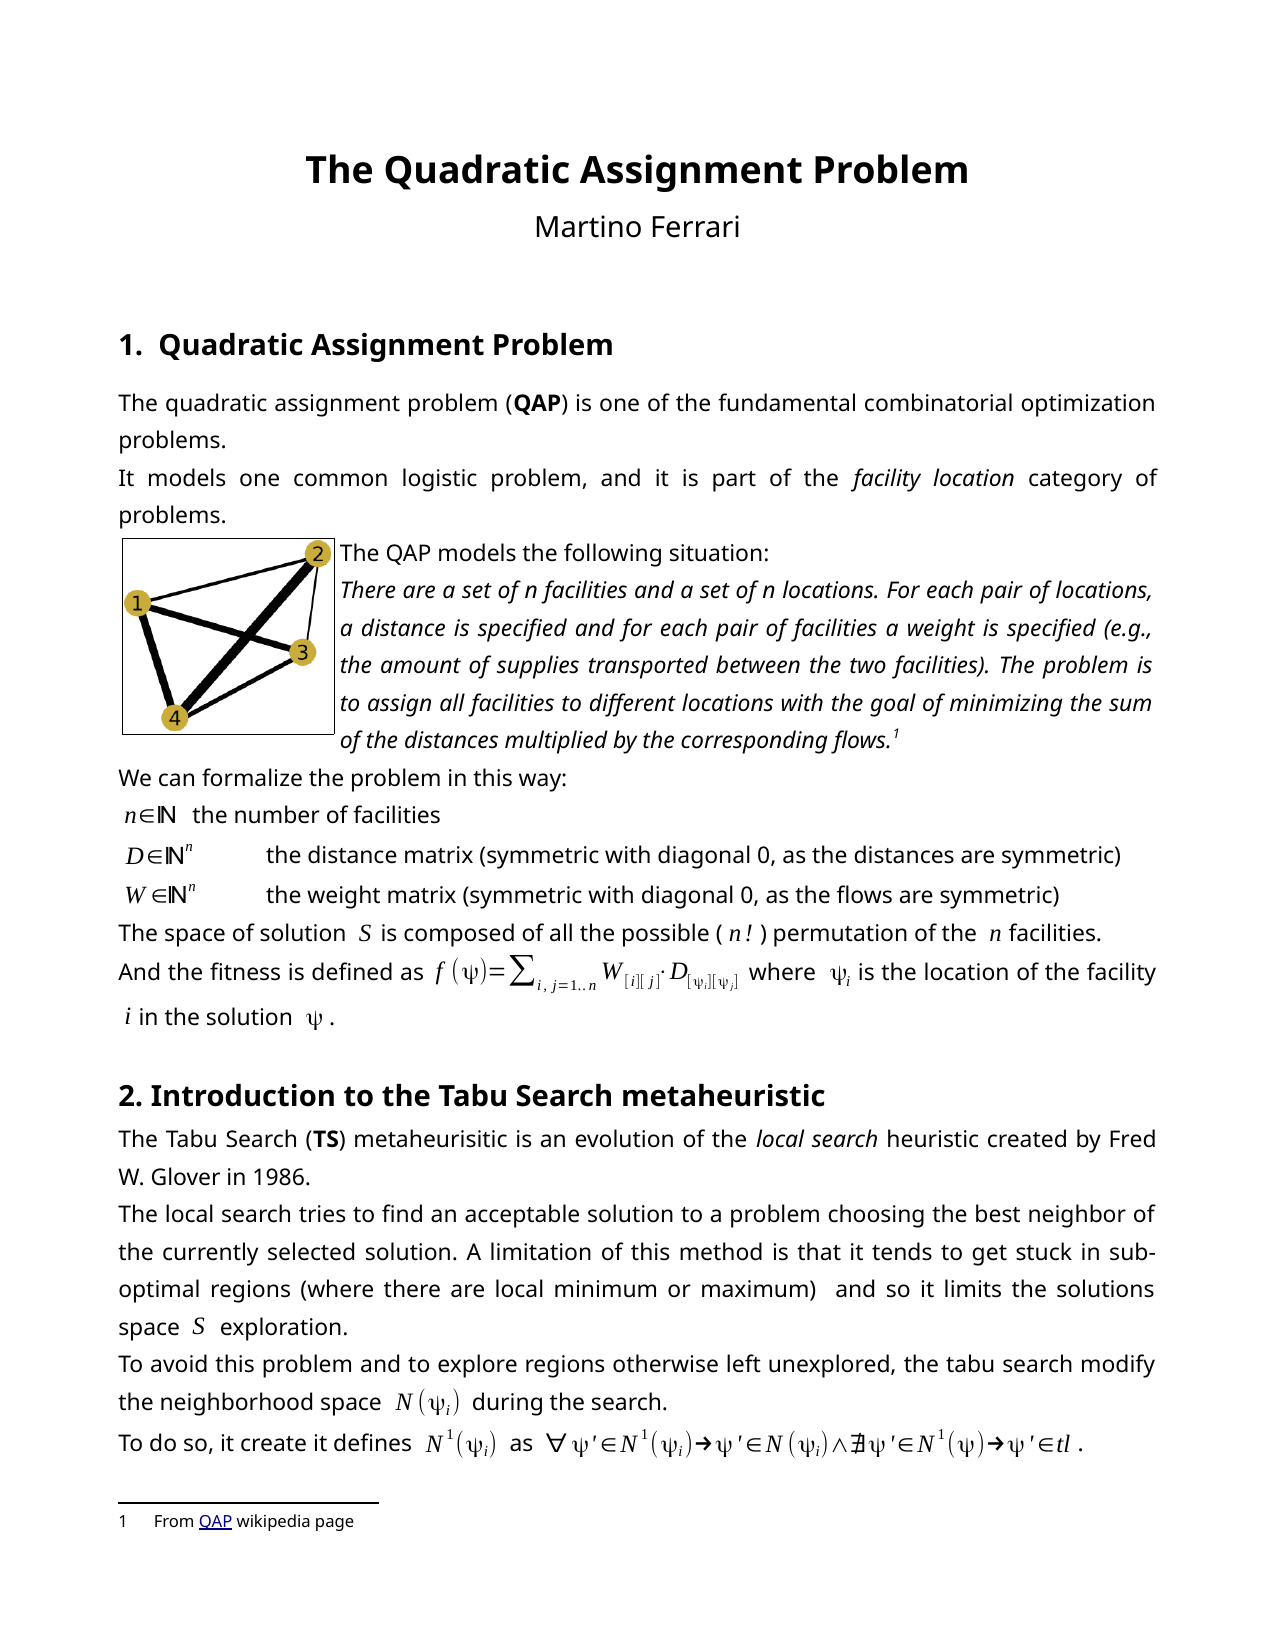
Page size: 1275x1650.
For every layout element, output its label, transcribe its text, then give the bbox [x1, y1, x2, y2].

text The QAP models the following situation: [118, 536, 1157, 568]
text Martino Ferrari [118, 207, 1157, 246]
text the weight matrix (symmetric with diagonal 0, as the flows are symmetric) [118, 877, 1157, 911]
text It models one common logistic problem, and it is part of the facility location category of problems. [118, 461, 1157, 530]
text We can formalize the problem in this way: [118, 761, 1157, 793]
text 2. Introduction to the Tabu Search metaheuristic [118, 1075, 1157, 1115]
text The quadratic assignment problem (QAP) is one of the fundamental combinatorial optimization problems. [118, 386, 1157, 455]
text the number of facilities [118, 799, 1157, 831]
text 1. Quadratic Assignment Problem [118, 324, 1157, 364]
text The Tabu Search (TS) metaheurisitic is an evolution of the local search heuristic created by Fred W. Glover in 1986. [118, 1123, 1157, 1192]
text And the fitness is defined as where is the location of the facility in the solution . [118, 955, 1157, 1069]
text To avoid this problem and to explore regions otherwise left unexplored, the tabu search modify the neighborhood space during the search. [118, 1348, 1157, 1419]
title The Quadratic Assignment Problem [118, 143, 1157, 194]
text The local search tries to find an acceptable solution to a problem choosing the best neighbor of the currently selected solution. A limitation of this method is that it tends to get stuck in sub-optimal regions (where there are local minimum or maximum) and so it limits the solutions space exploration. [118, 1198, 1157, 1342]
text There are a set of n facilities and a set of n locations. For each pair of locations, a distance is specified and for each pair of facilities a weight is specified (e.g., the amount of supplies transported between the two facilities). The problem is to assign all facilities to different locations with the goal of minimizing the sum of the distances multiplied by the corresponding flows. [118, 574, 1157, 755]
text From QAP wikipedia page [118, 1509, 1157, 1532]
picture [124, 540, 331, 731]
text To do so, it create it defines as . [118, 1425, 1157, 1460]
text [123, 539, 334, 734]
text the distance matrix (symmetric with diagonal 0, as the distances are symmetric) [118, 837, 1157, 871]
text The space of solution is composed of all the possible () permutation of the facilities. [118, 917, 1157, 948]
